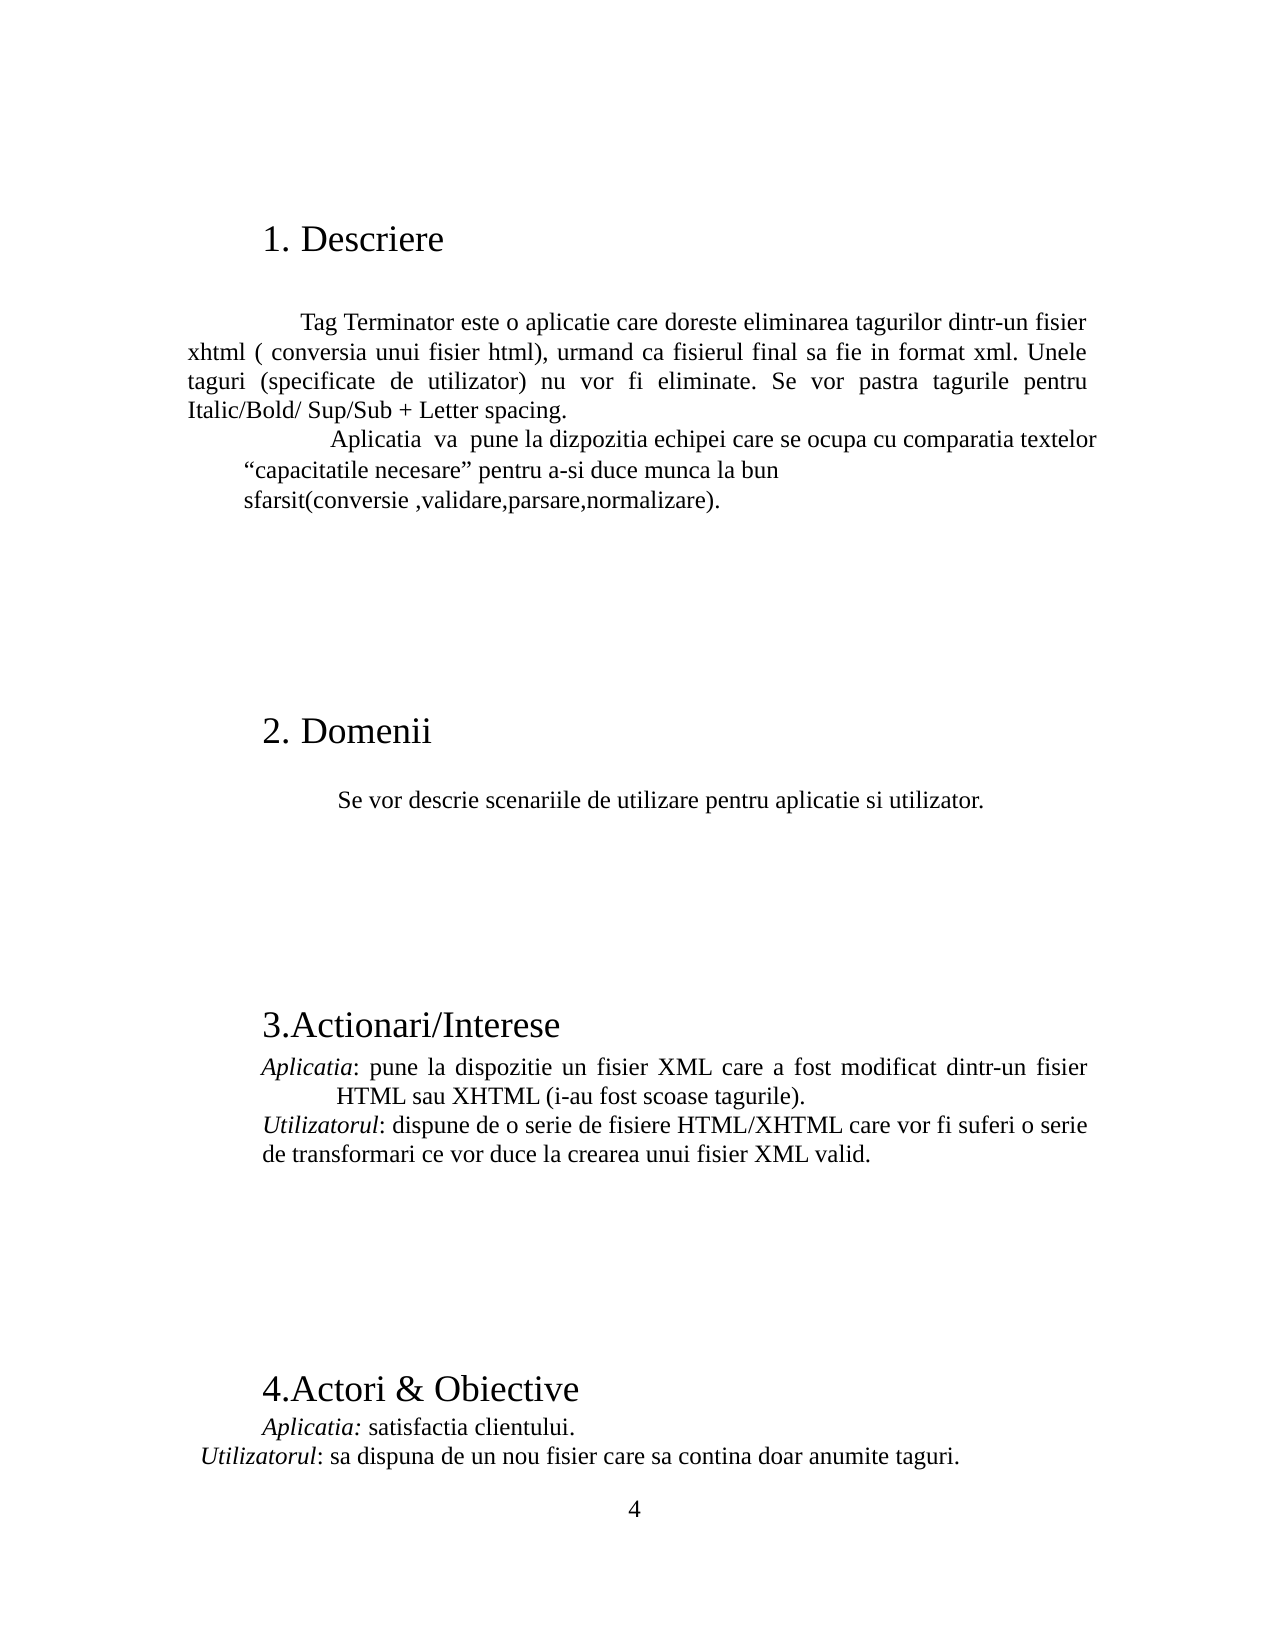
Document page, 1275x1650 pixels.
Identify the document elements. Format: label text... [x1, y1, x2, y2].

text 2. Domenii [262, 708, 1137, 752]
text Se vor descrie scenariile de utilizare pentru aplicatie si utilizator. [281, 785, 1089, 813]
text 1. Descriere [262, 216, 1137, 259]
text 3.Actionari/Interese [262, 991, 571, 1048]
text Tag Terminator este o aplicatie care doreste eliminarea tagurilor dintr-un fisier xhtml ( conversia unui fisier html), urmand ca fisierul final sa fie in format xml. Unele taguri (specificate de utilizator) nu vor fi eliminate. Se vor pastra tagurile pentru Italic/Bold/ Sup/Sub + Letter spacing. [187, 307, 1089, 424]
text 4.Actori & Obiective [262, 1366, 1137, 1409]
text Aplicatia: pune la dispozitie un fisier XML care a fost modificat dintr-un fisier HTML sau XHTML (i-au fost scoase tagurile). [261, 1052, 1089, 1110]
text Aplicatia va pune la dizpozitia echipei care se ocupa cu comparatia textelor “capacitatile necesare” pentru a-si duce munca la bun sfarsit(conversie ,validare,parsare,normalizare). [244, 424, 1137, 514]
text Utilizatorul: sa dispuna de un nou fisier care sa contina doar anumite taguri. [187, 1441, 1089, 1470]
text Aplicatia: satisfactia clientului. [262, 1412, 1089, 1441]
text Utilizatorul: dispune de o serie de fisiere HTML/XHTML care vor fi suferi o serie de transformari ce vor duce la crearea unui fisier XML valid. [262, 1110, 1089, 1168]
